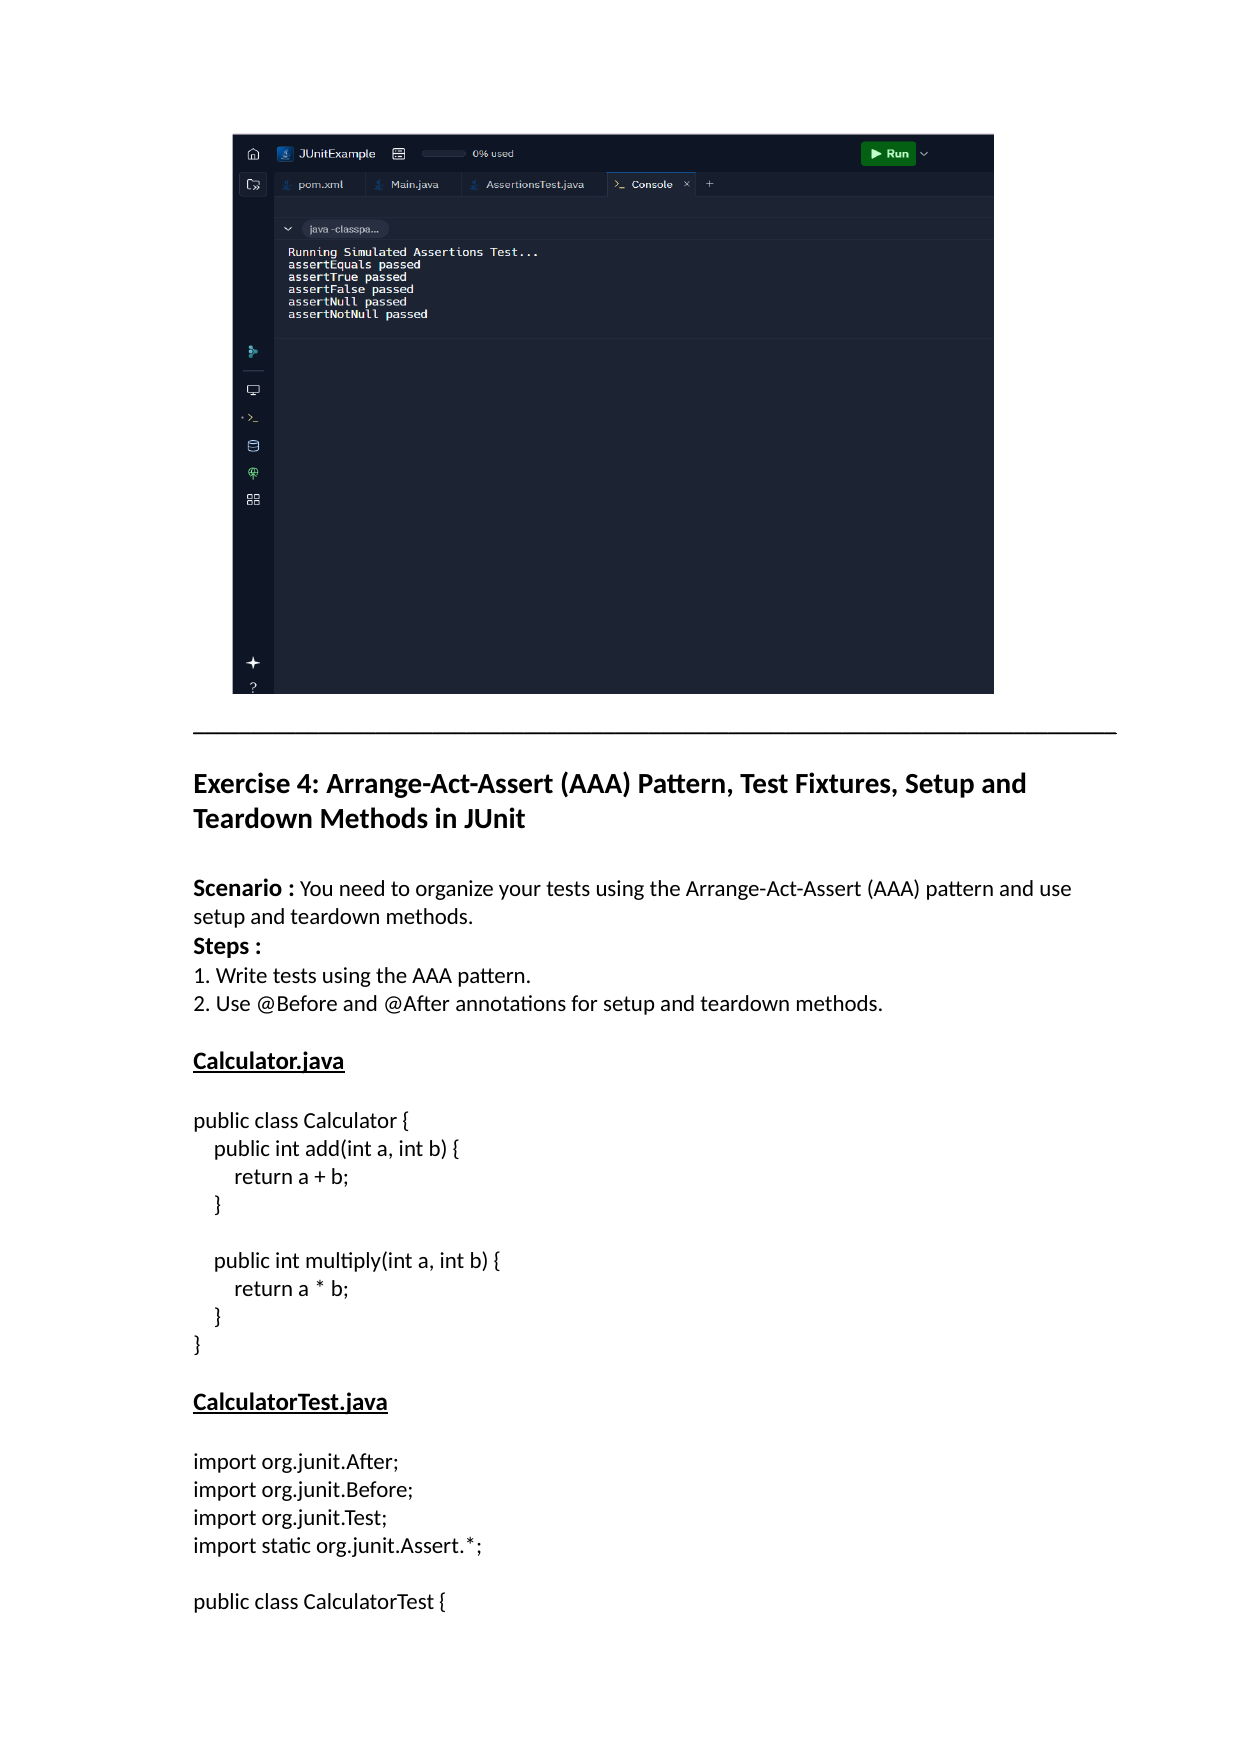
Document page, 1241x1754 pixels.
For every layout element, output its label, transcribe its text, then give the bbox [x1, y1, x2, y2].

text Calculator.java [193, 1045, 1122, 1076]
text public class Calculator { public int add(int a, int b) { return a + b; } public int multiply(int a, int b) { return a * b; } } [193, 1106, 1122, 1386]
text 2. Use @Before and @After annotations for setup and teardown methods. [193, 989, 1122, 1017]
text _________________________________________________________________________________ [193, 709, 1122, 737]
picture [232, 133, 994, 694]
text Exercise 4: Arrange-Act-Assert (AAA) Pattern, Test Fixtures, Setup and Teardown Methods in JUnit [193, 765, 1122, 836]
text 1. Write tests using the AAA pattern. [193, 961, 1122, 989]
text Scenario : You need to organize your tests using the Arrange-Act-Assert (AAA) pattern and use setup and teardown methods. [193, 872, 1122, 930]
text Steps : [193, 930, 1122, 961]
text CalculatorTest.java [193, 1386, 1122, 1417]
text import org.junit.After; import org.junit.Before; import org.junit.Test; import static org.junit.Assert.*; public class CalculatorTest { [193, 1447, 1122, 1615]
